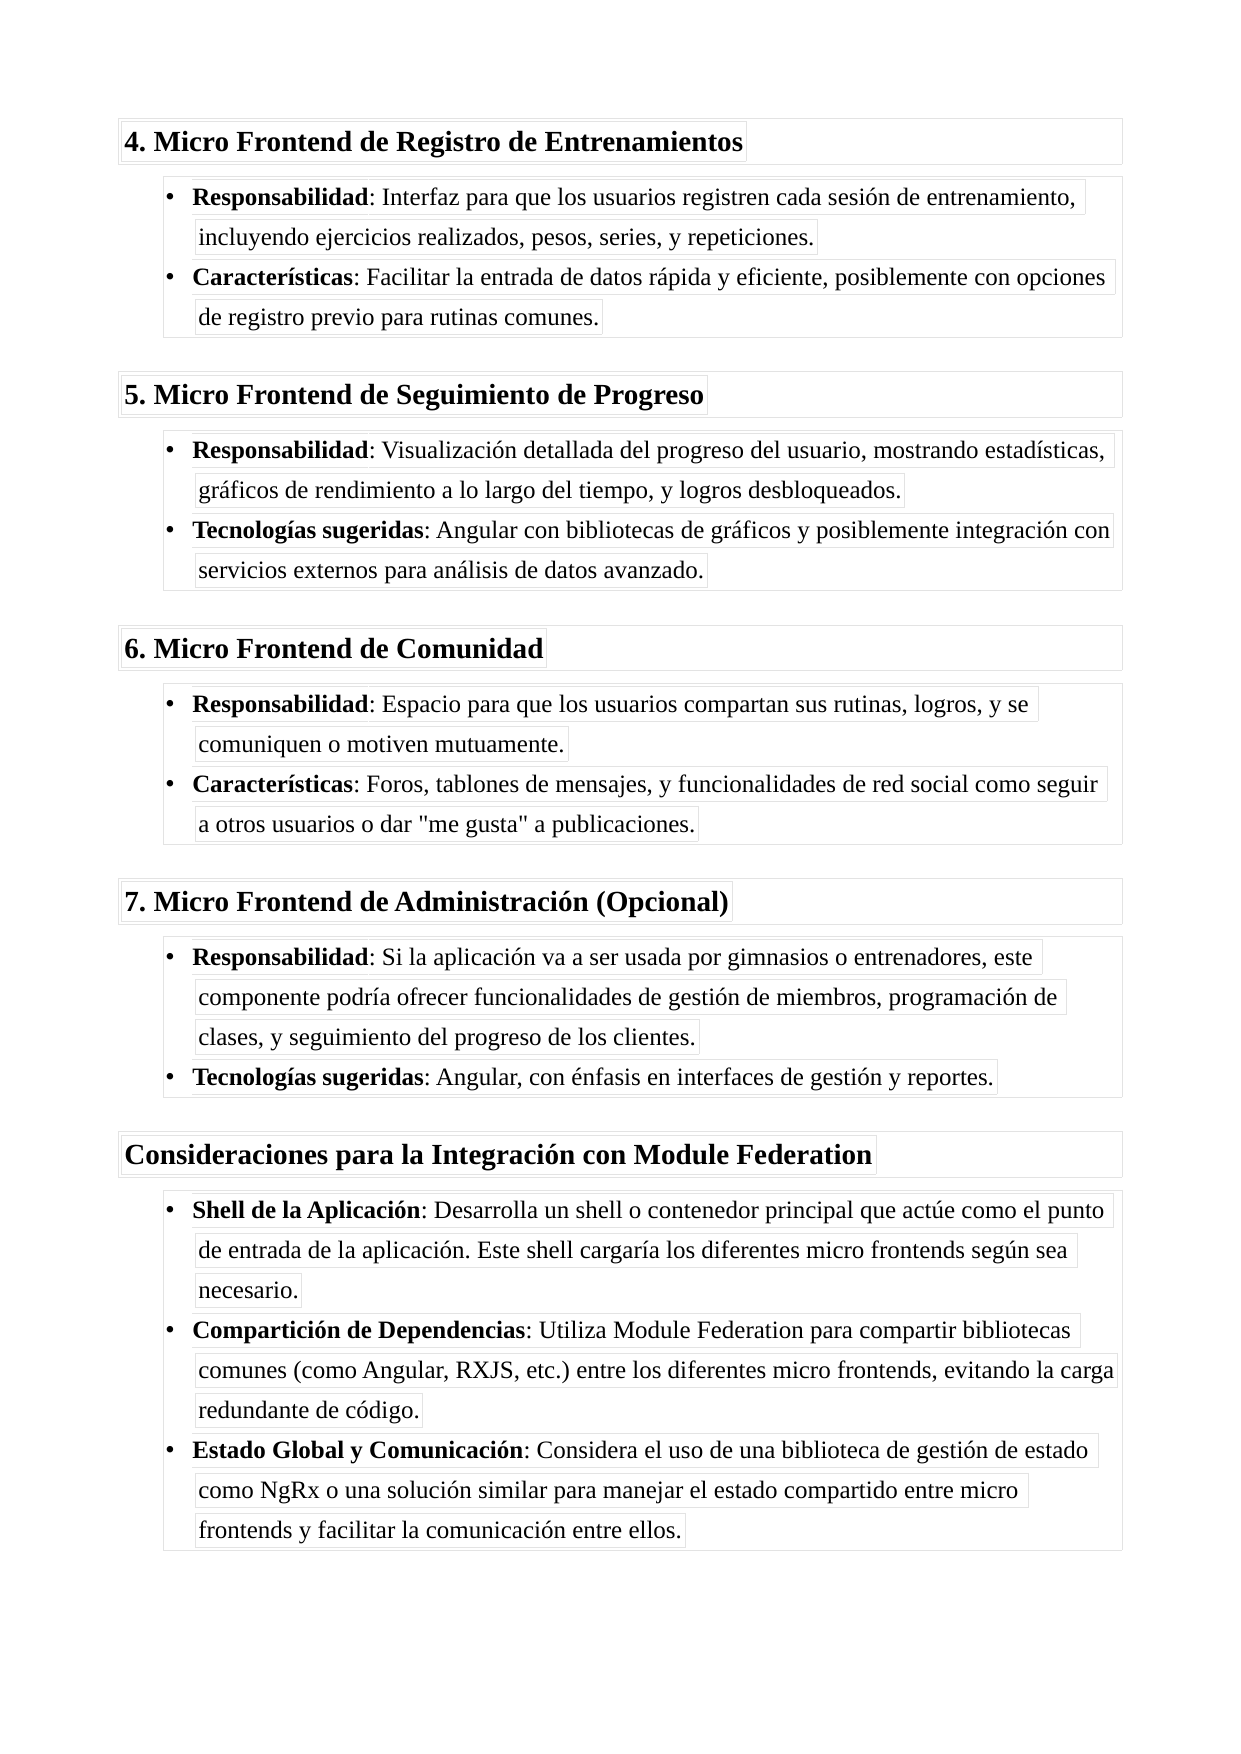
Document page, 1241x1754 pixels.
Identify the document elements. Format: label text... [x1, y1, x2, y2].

subtitle Consideraciones para la Integración con Module Federation [119, 1132, 1122, 1177]
list Tecnologías sugeridas: Angular con bibliotecas de gráficos y posiblemente integración con servicios externos para análisis de datos avanzado. [164, 509, 1122, 590]
list Características: Facilitar la entrada de datos rápida y eficiente, posiblemente con opciones de registro previo para rutinas comunes. [164, 256, 1122, 337]
list Responsabilidad: Interfaz para que los usuarios registren cada sesión de entrenamiento, incluyendo ejercicios realizados, pesos, series, y repeticiones. [164, 177, 1122, 254]
subtitle 7. Micro Frontend de Administración (Opcional) [119, 879, 1122, 924]
subtitle 4. Micro Frontend de Registro de Entrenamientos [119, 119, 1122, 164]
list Tecnologías sugeridas: Angular, con énfasis en interfaces de gestión y reportes. [164, 1056, 1122, 1097]
list Características: Foros, tablones de mensajes, y funcionalidades de red social como seguir a otros usuarios o dar "me gusta" a publicaciones. [164, 763, 1122, 844]
list Compartición de Dependencias: Utiliza Module Federation para compartir bibliotecas comunes (como Angular, RXJS, etc.) entre los diferentes micro frontends, evitando la carga redundante de código. [164, 1309, 1122, 1427]
list Estado Global y Comunicación: Considera el uso de una biblioteca de gestión de estado como NgRx o una solución similar para manejar el estado compartido entre micro frontends y facilitar la comunicación entre ellos. [164, 1429, 1122, 1550]
subtitle 6. Micro Frontend de Comunidad [119, 626, 1122, 670]
list Responsabilidad: Visualización detallada del progreso del usuario, mostrando estadísticas, gráficos de rendimiento a lo largo del tiempo, y logros desbloqueados. [164, 431, 1122, 507]
subtitle 5. Micro Frontend de Seguimiento de Progreso [119, 372, 1122, 417]
list Responsabilidad: Si la aplicación va a ser usada por gimnasios o entrenadores, este componente podría ofrecer funcionalidades de gestión de miembros, programación de clases, y seguimiento del progreso de los clientes. [164, 937, 1122, 1054]
list Shell de la Aplicación: Desarrolla un shell o contenedor principal que actúe como el punto de entrada de la aplicación. Este shell cargaría los diferentes micro frontends según sea necesario. [164, 1191, 1122, 1307]
list Responsabilidad: Espacio para que los usuarios compartan sus rutinas, logros, y se comuniquen o motiven mutuamente. [164, 684, 1122, 761]
